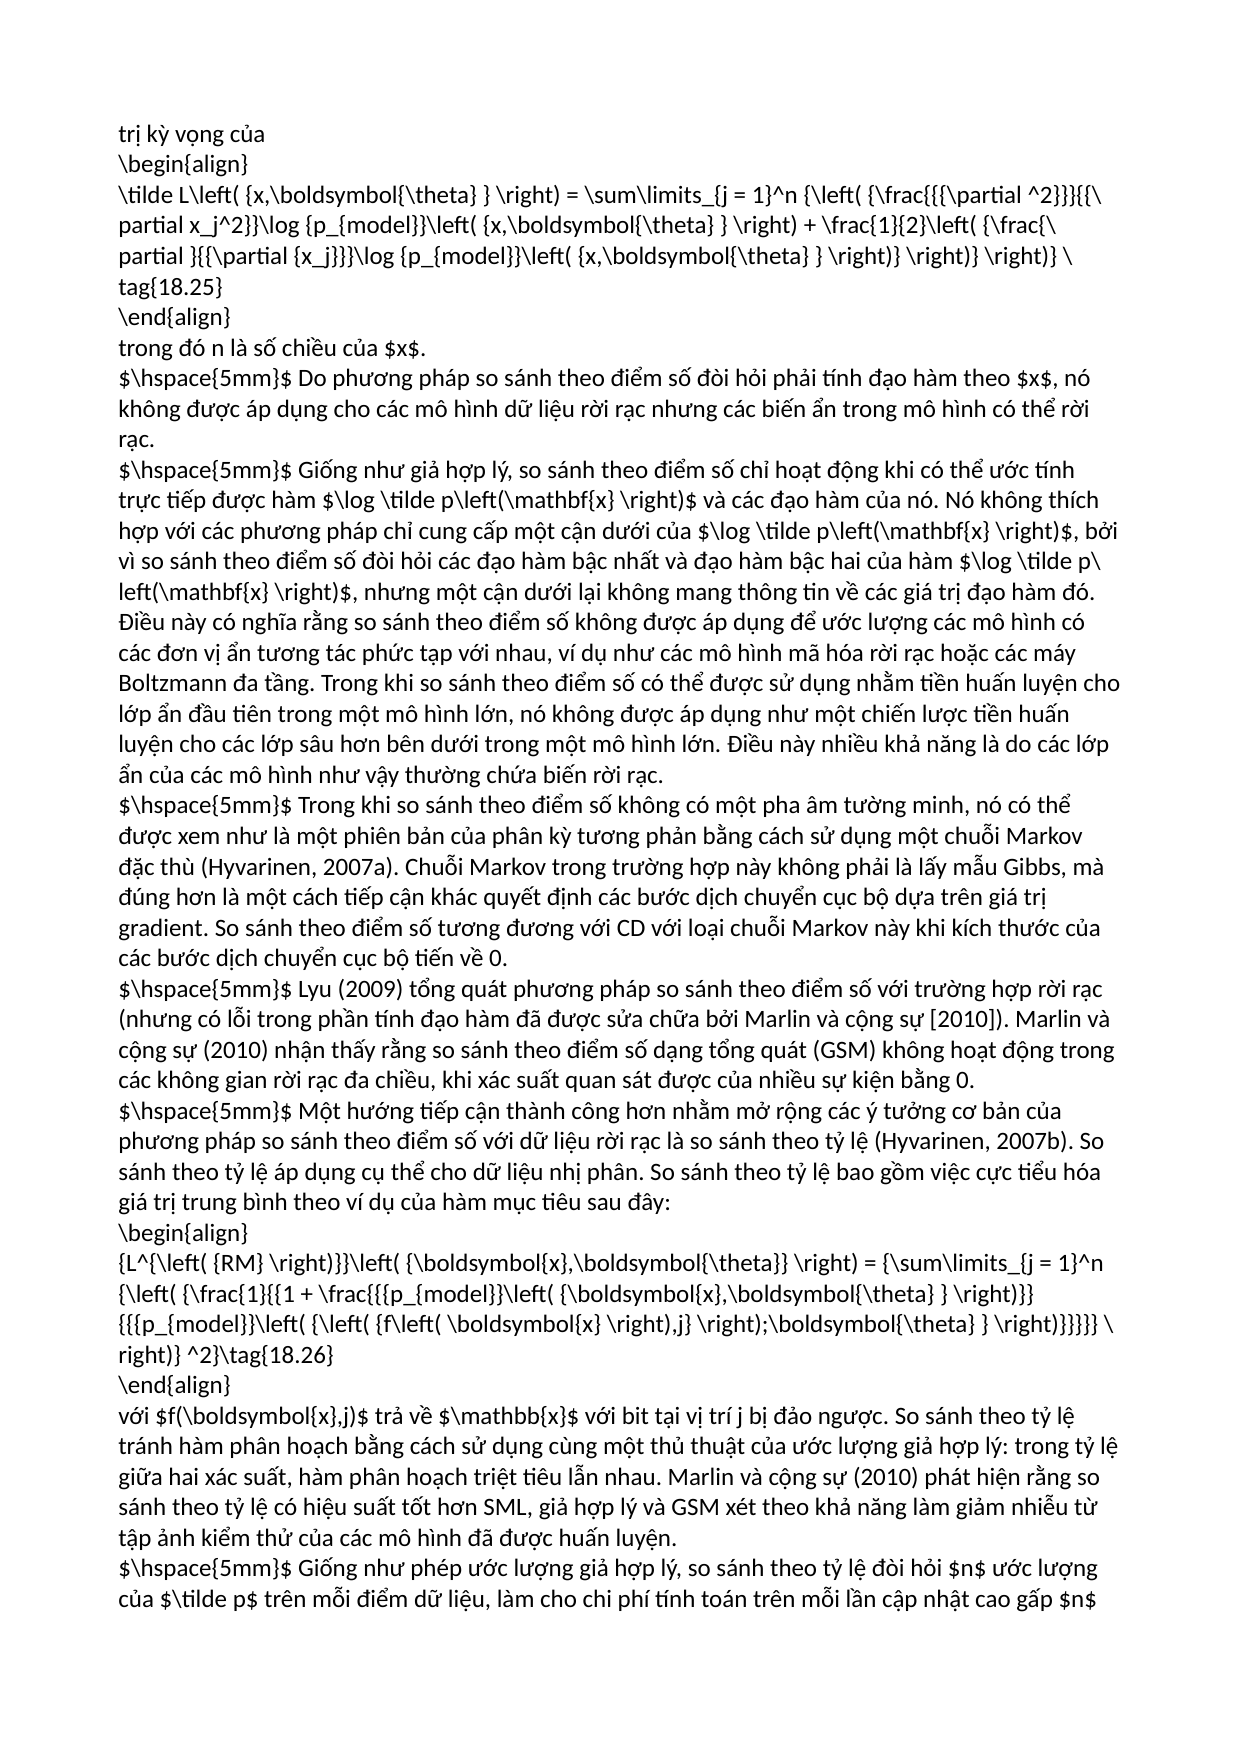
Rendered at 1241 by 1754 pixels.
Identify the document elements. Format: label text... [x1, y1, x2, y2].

text trong đó n là số chiều của $x$. [118, 332, 1122, 362]
text $\hspace{5mm}$ Giống như phép ước lượng giả hợp lý, so sánh theo tỷ lệ đòi hỏi $n$ ước lượng của $\tilde p$ trên mỗi điểm dữ liệu, làm cho chi phí tính toán trên mỗi lần cập nhật cao gấp $n$ [118, 1553, 1122, 1614]
text \end{align} [118, 301, 1122, 332]
text \begin{align} [118, 1217, 1122, 1247]
text {L^{\left( {RM} \right)}}\left( {\boldsymbol{x},\boldsymbol{\theta}} \right) = {\sum\limits_{j = 1}^n {\left( {\frac{1}{{1 + \frac{{{p_{model}}\left( {\boldsymbol{x},\boldsymbol{\theta} } \right)}}{{{p_{model}}\left( {\left( {f\left( \boldsymbol{x} \right),j} \right);\boldsymbol{\theta} } \right)}}}}} \right)} ^2}\tag{18.26} [118, 1247, 1122, 1369]
text $\hspace{5mm}$ Giống như giả hợp lý, so sánh theo điểm số chỉ hoạt động khi có thể ước tính trực tiếp được hàm $\log \tilde p\left(\mathbf{x} \right)$ và các đạo hàm của nó. Nó không thích hợp với các phương pháp chỉ cung cấp một cận dưới của $\log \tilde p\left(\mathbf{x} \right)$, bởi vì so sánh theo điểm số đòi hỏi các đạo hàm bậc nhất và đạo hàm bậc hai của hàm $\log \tilde p\left(\mathbf{x} \right)$, nhưng một cận dưới lại không mang thông tin về các giá trị đạo hàm đó. Điều này có nghĩa rằng so sánh theo điểm số không được áp dụng để ước lượng các mô hình có các đơn vị ẩn tương tác phức tạp với nhau, ví dụ như các mô hình mã hóa rời rạc hoặc các máy Boltzmann đa tầng. Trong khi so sánh theo điểm số có thể được sử dụng nhằm tiền huấn luyện cho lớp ẩn đầu tiên trong một mô hình lớn, nó không được áp dụng như một chiến lược tiền huấn luyện cho các lớp sâu hơn bên dưới trong một mô hình lớn. Điều này nhiều khả năng là do các lớp ẩn của các mô hình như vậy thường chứa biến rời rạc. [118, 454, 1122, 789]
text \begin{align} [118, 149, 1122, 179]
text \end{align} [118, 1369, 1122, 1400]
text $\hspace{5mm}$ Lyu (2009) tổng quát phương pháp so sánh theo điểm số với trường hợp rời rạc (nhưng có lỗi trong phần tính đạo hàm đã được sửa chữa bởi Marlin và cộng sự [2010]). Marlin và cộng sự (2010) nhận thấy rằng so sánh theo điểm số dạng tổng quát (GSM) không hoạt động trong các không gian rời rạc đa chiều, khi xác suất quan sát được của nhiều sự kiện bằng 0. [118, 973, 1122, 1095]
text \tilde L\left( {x,\boldsymbol{\theta} } \right) = \sum\limits_{j = 1}^n {\left( {\frac{{{\partial ^2}}}{{\partial x_j^2}}\log {p_{model}}\left( {x,\boldsymbol{\theta} } \right) + \frac{1}{2}\left( {\frac{\partial }{{\partial {x_j}}}\log {p_{model}}\left( {x,\boldsymbol{\theta} } \right)} \right)} \right)} \tag{18.25} [118, 179, 1122, 301]
text $\hspace{5mm}$ Một hướng tiếp cận thành công hơn nhằm mở rộng các ý tưởng cơ bản của phương pháp so sánh theo điểm số với dữ liệu rời rạc là so sánh theo tỷ lệ (Hyvarinen, 2007b). So sánh theo tỷ lệ áp dụng cụ thể cho dữ liệu nhị phân. So sánh theo tỷ lệ bao gồm việc cực tiểu hóa giá trị trung bình theo ví dụ của hàm mục tiêu sau đây: [118, 1095, 1122, 1217]
text $\hspace{5mm}$ Do phương pháp so sánh theo điểm số đòi hỏi phải tính đạo hàm theo $x$, nó không được áp dụng cho các mô hình dữ liệu rời rạc nhưng các biến ẩn trong mô hình có thể rời rạc. [118, 362, 1122, 454]
text với $f(\boldsymbol{x},j)$ trả về $\mathbb{x}$ với bit tại vị trí j bị đảo ngược. So sánh theo tỷ lệ tránh hàm phân hoạch bằng cách sử dụng cùng một thủ thuật của ước lượng giả hợp lý: trong tỷ lệ giữa hai xác suất, hàm phân hoạch triệt tiêu lẫn nhau. Marlin và cộng sự (2010) phát hiện rằng so sánh theo tỷ lệ có hiệu suất tốt hơn SML, giả hợp lý và GSM xét theo khả năng làm giảm nhiễu từ tập ảnh kiểm thử của các mô hình đã được huấn luyện. [118, 1400, 1122, 1553]
text trị kỳ vọng của [118, 118, 1122, 149]
text $\hspace{5mm}$ Trong khi so sánh theo điểm số không có một pha âm tường minh, nó có thể được xem như là một phiên bản của phân kỳ tương phản bằng cách sử dụng một chuỗi Markov đặc thù (Hyvarinen, 2007a). Chuỗi Markov trong trường hợp này không phải là lấy mẫu Gibbs, mà đúng hơn là một cách tiếp cận khác quyết định các bước dịch chuyển cục bộ dựa trên giá trị gradient. So sánh theo điểm số tương đương với CD với loại chuỗi Markov này khi kích thước của các bước dịch chuyển cục bộ tiến về 0. [118, 789, 1122, 973]
